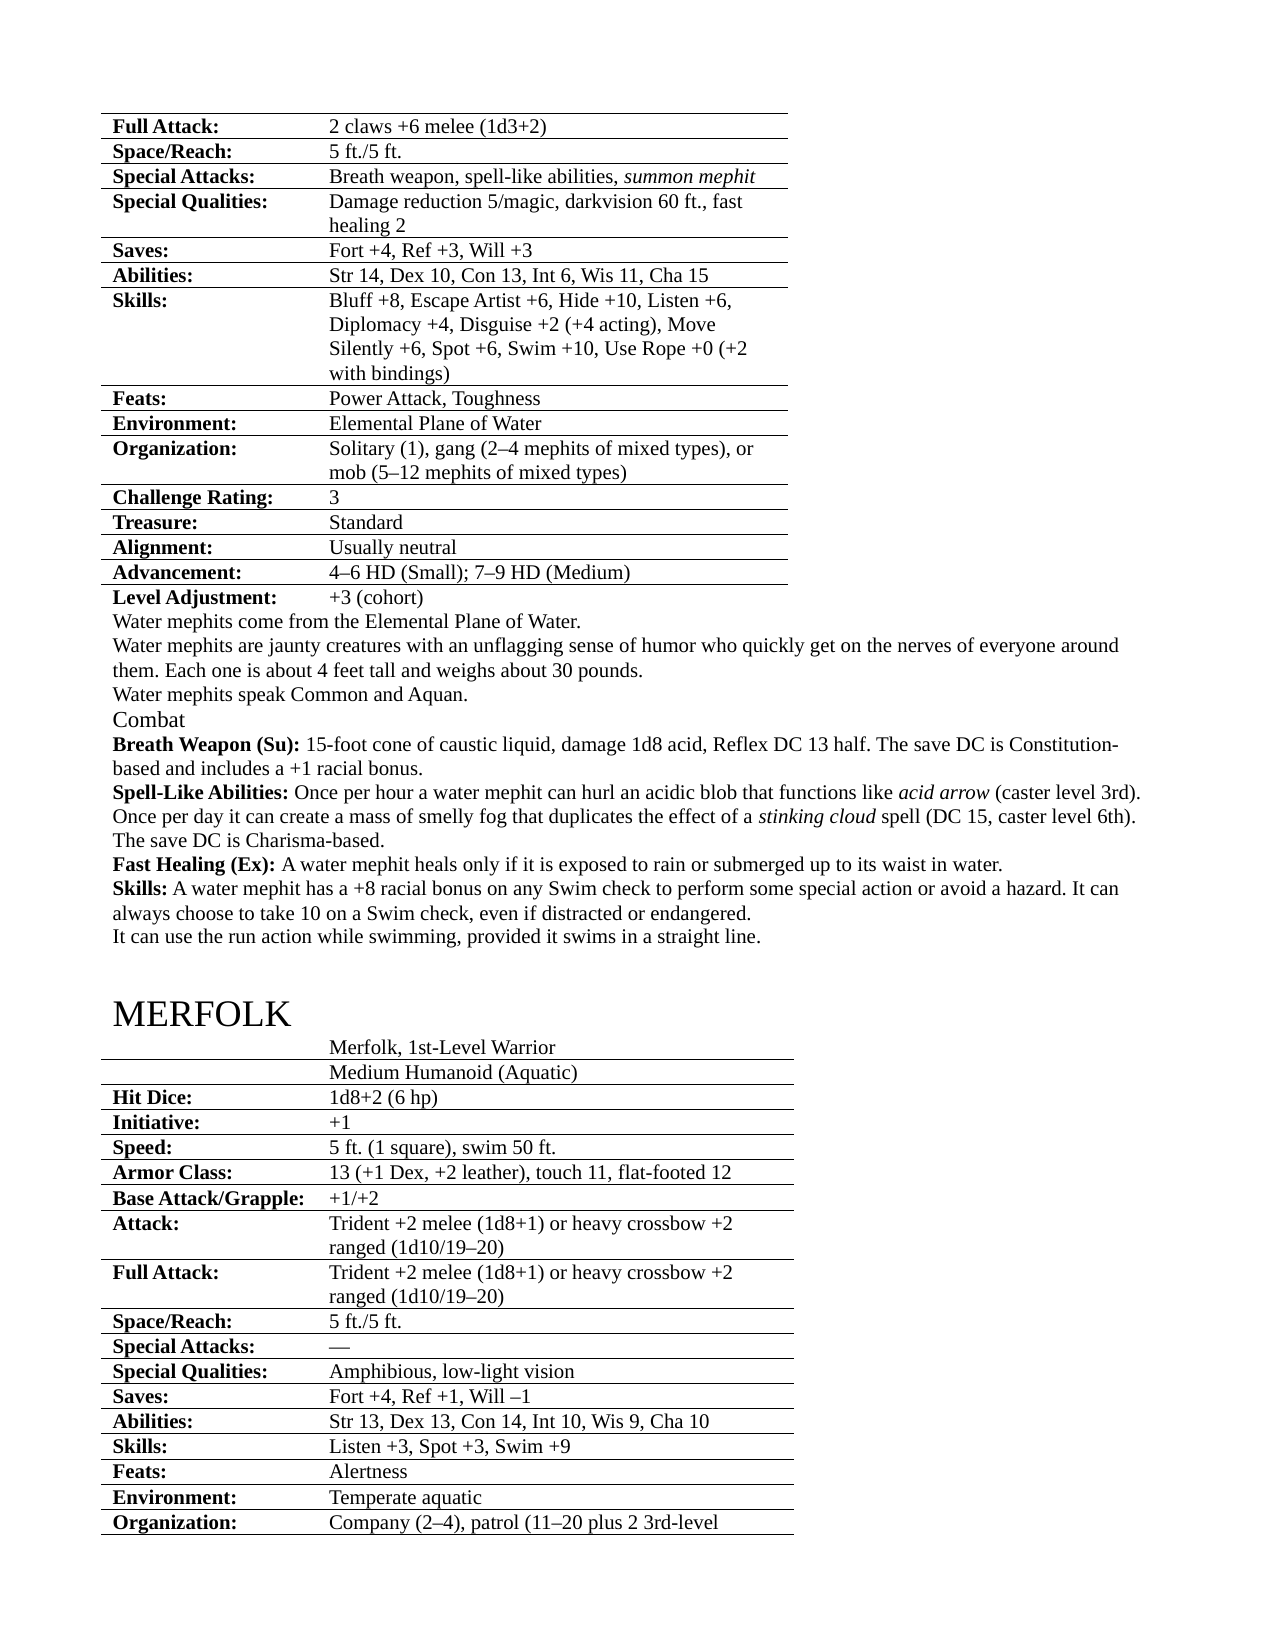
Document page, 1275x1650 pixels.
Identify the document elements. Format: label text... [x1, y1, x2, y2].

table_cell 5 ft. (1 square), swim 50 ft. [318, 1135, 794, 1159]
table_cell Amphibious, low-light vision [318, 1359, 794, 1383]
table_cell Special Qualities: [101, 1359, 318, 1383]
table_cell Fort +4, Ref +3, Will +3 [318, 238, 787, 262]
text Water mephits come from the Elemental Plane of Water. [112, 609, 1162, 633]
text Spell-Like Abilities: Once per hour a water mephit can hurl an acidic blob that functions like acid arrow (caster level 3rd). Once per day it can create a mass of smelly fog that duplicates the effect of a stinking cloud spell (DC 15, caster level 6th). The save DC is Charisma-based. [112, 780, 1162, 852]
table_cell Feats: [101, 386, 318, 409]
table_cell 4–6 HD (Small); 7–9 HD (Medium) [318, 560, 787, 584]
table_cell Speed: [101, 1135, 318, 1159]
table_cell Special Attacks: [101, 1334, 318, 1358]
table_cell Environment: [101, 1485, 318, 1509]
table_cell Power Attack, Toughness [318, 386, 787, 409]
table_cell Challenge Rating: [101, 485, 318, 509]
table_header [101, 1035, 318, 1059]
table_cell 5 ft./5 ft. [318, 139, 787, 163]
table_cell Advancement: [101, 560, 318, 584]
table_cell Alignment: [101, 535, 318, 559]
table_cell Armor Class: [101, 1160, 318, 1184]
table_cell Abilities: [101, 263, 318, 287]
table_cell 2 claws +6 melee (1d3+2) [318, 114, 787, 138]
table_cell Environment: [101, 411, 318, 435]
text Fast Healing (Ex): A water mephit heals only if it is exposed to rain or submerged up to its waist in water. [112, 852, 1162, 876]
table_cell 13 (+1 Dex, +2 leather), touch 11, flat-footed 12 [318, 1160, 794, 1184]
table_cell Hit Dice: [101, 1085, 318, 1109]
table_cell Space/Reach: [101, 1309, 318, 1333]
table_cell — [318, 1334, 794, 1358]
table_cell [101, 1060, 318, 1084]
table_cell Skills: [101, 1434, 318, 1458]
table_cell Damage reduction 5/magic, darkvision 60 ft., fast healing 2 [318, 189, 787, 237]
table_cell Treasure: [101, 510, 318, 534]
table_cell 1d8+2 (6 hp) [318, 1085, 794, 1109]
table_cell Saves: [101, 1384, 318, 1408]
table_cell Breath weapon, spell-like abilities, summon mephit [318, 164, 787, 188]
table_cell Base Attack/Grapple: [101, 1185, 318, 1209]
table_cell Level Adjustment: [101, 585, 318, 609]
table_cell Company (2–4), patrol (11–20 plus 2 3rd-level [318, 1510, 794, 1534]
table_cell Alertness [318, 1460, 794, 1483]
table_cell Abilities: [101, 1409, 318, 1433]
table_cell Full Attack: [101, 114, 318, 138]
table_cell Str 14, Dex 10, Con 13, Int 6, Wis 11, Cha 15 [318, 263, 787, 287]
table_cell Skills: [101, 288, 318, 384]
text Water mephits speak Common and Aquan. [112, 682, 1162, 706]
table_cell Usually neutral [318, 535, 787, 559]
table_cell Feats: [101, 1460, 318, 1483]
table_cell Fort +4, Ref +1, Will –1 [318, 1384, 794, 1408]
table_cell Elemental Plane of Water [318, 411, 787, 435]
table_cell Full Attack: [101, 1260, 318, 1308]
table_cell Attack: [101, 1211, 318, 1259]
table_cell Str 13, Dex 13, Con 14, Int 10, Wis 9, Cha 10 [318, 1409, 794, 1433]
table_cell +3 (cohort) [318, 585, 787, 609]
table_cell Temperate aquatic [318, 1485, 794, 1509]
table_cell +1/+2 [318, 1185, 794, 1209]
text Combat [112, 706, 1162, 732]
table_cell Special Qualities: [101, 189, 318, 237]
table_cell 3 [318, 485, 787, 509]
table_cell Saves: [101, 238, 318, 262]
table_cell Organization: [101, 436, 318, 484]
table_header Merfolk, 1st-Level Warrior [318, 1035, 794, 1059]
table_cell Initiative: [101, 1110, 318, 1134]
table_cell Standard [318, 510, 787, 534]
table_cell Trident +2 melee (1d8+1) or heavy crossbow +2 ranged (1d10/19–20) [318, 1260, 794, 1308]
table_cell +1 [318, 1110, 794, 1134]
table_cell Listen +3, Spot +3, Swim +9 [318, 1434, 794, 1458]
table_cell Medium Humanoid (Aquatic) [318, 1060, 794, 1084]
text It can use the run action while swimming, provided it swims in a straight line. [112, 924, 1162, 948]
text Water mephits are jaunty creatures with an unflagging sense of humor who quickly get on the nerves of everyone around them. Each one is about 4 feet tall and weighs about 30 pounds. [112, 633, 1162, 682]
text MERFOLK [112, 992, 1162, 1035]
table_cell Bluff +8, Escape Artist +6, Hide +10, Listen +6, Diplomacy +4, Disguise +2 (+4 acting), Move Silently +6, Spot +6, Swim +10, Use Rope +0 (+2 with bindings) [318, 288, 787, 384]
table_cell Space/Reach: [101, 139, 318, 163]
table_cell Special Attacks: [101, 164, 318, 188]
table_cell Solitary (1), gang (2–4 mephits of mixed types), or mob (5–12 mephits of mixed types) [318, 436, 787, 484]
table_cell 5 ft./5 ft. [318, 1309, 794, 1333]
text Skills: A water mephit has a +8 racial bonus on any Swim check to perform some special action or avoid a hazard. It can always choose to take 10 on a Swim check, even if distracted or endangered. [112, 876, 1162, 924]
table_cell Organization: [101, 1510, 318, 1534]
text Breath Weapon (Su): 15-foot cone of caustic liquid, damage 1d8 acid, Reflex DC 13 half. The save DC is Constitution-based and includes a +1 racial bonus. [112, 732, 1162, 780]
table_cell Trident +2 melee (1d8+1) or heavy crossbow +2 ranged (1d10/19–20) [318, 1211, 794, 1259]
